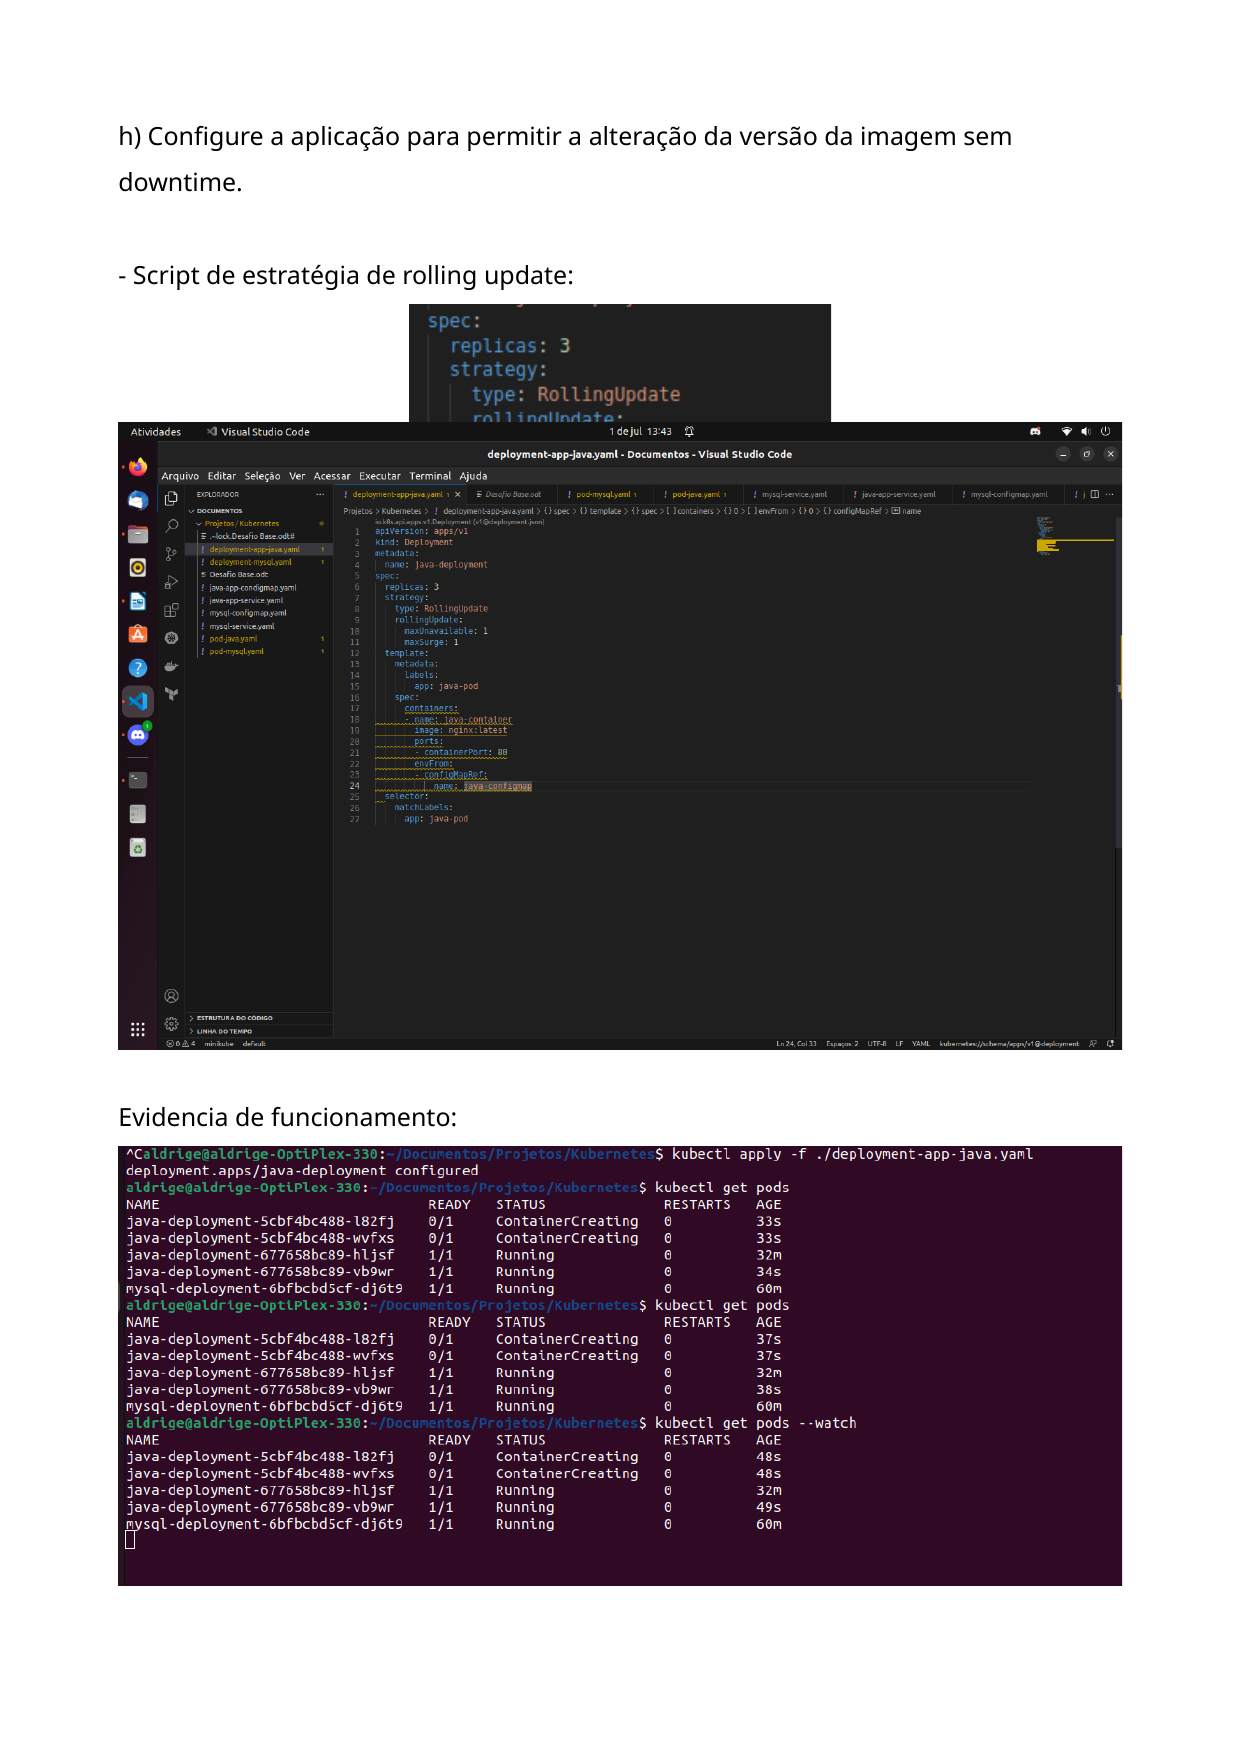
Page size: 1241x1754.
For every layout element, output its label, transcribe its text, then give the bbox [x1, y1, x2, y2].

list h) Configure a aplicação para permitir a alteração da versão da imagem sem downtime. [118, 118, 1122, 199]
list - Script de estratégia de rolling update: [118, 258, 1122, 292]
picture [118, 1146, 1123, 1586]
list Evidencia de funcionamento: [118, 1100, 1122, 1134]
picture [118, 304, 1123, 1050]
